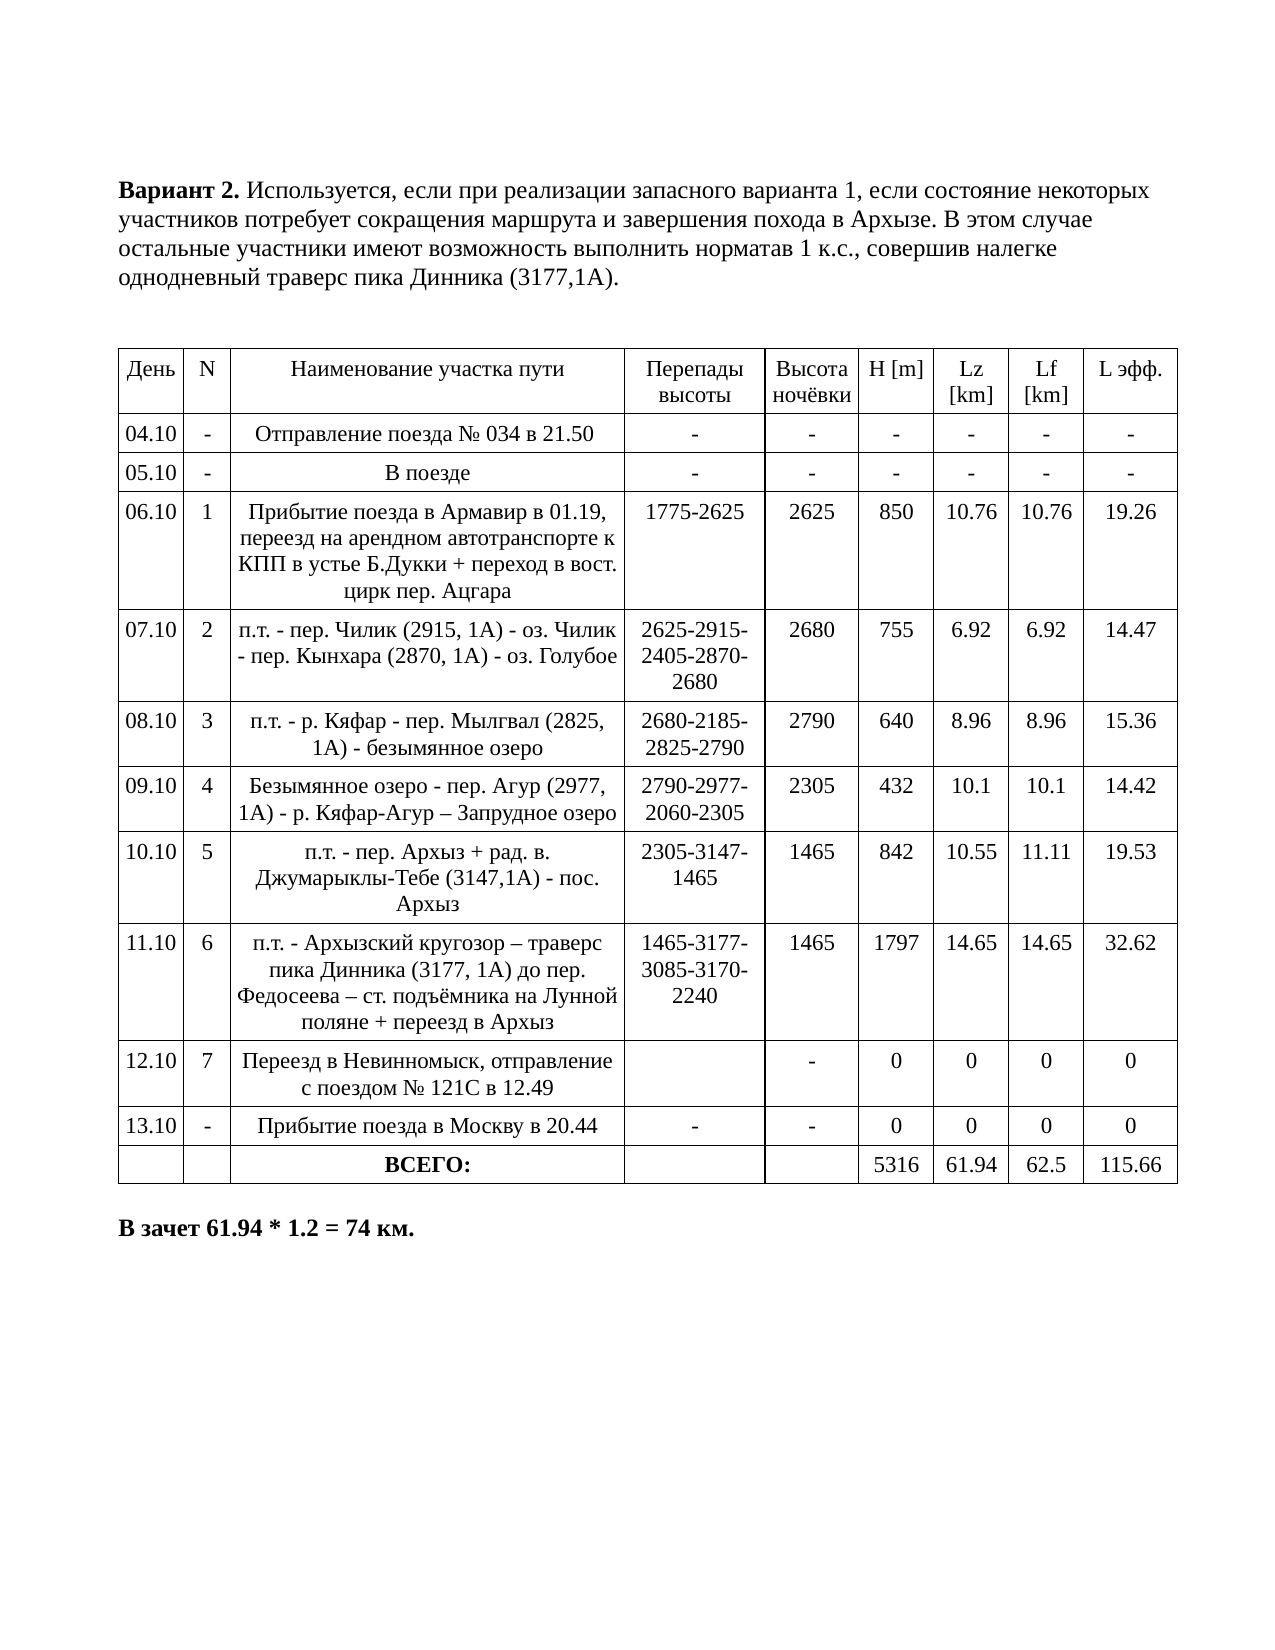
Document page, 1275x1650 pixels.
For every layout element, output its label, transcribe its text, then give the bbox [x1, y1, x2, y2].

table_cell 0 [859, 1041, 933, 1106]
table_cell 850 [859, 492, 933, 609]
table_cell 1465-3177-3085-3170-2240 [625, 924, 764, 1040]
table_cell Безымянное озеро - пер. Агур (2977, 1А) - р. Кяфар-Агур – Запрудное озеро [231, 767, 624, 831]
table_cell Переезд в Невинномыск, отправление с поездом № 121С в 12.49 [231, 1041, 624, 1106]
table_cell - [625, 453, 764, 491]
table_cell - [625, 414, 764, 452]
table_cell 1 [184, 492, 230, 609]
table_cell - [934, 414, 1008, 452]
table_cell 0 [1009, 1041, 1083, 1106]
table_cell - [184, 414, 230, 452]
table_cell ВСЕГО: [231, 1146, 624, 1183]
table_cell 6.92 [1009, 610, 1083, 701]
table_cell - [625, 1107, 764, 1144]
table_header Н [m] [859, 349, 933, 413]
table_cell 15.36 [1084, 702, 1177, 766]
table_cell 0 [1084, 1107, 1177, 1144]
table_cell - [184, 1107, 230, 1144]
table_cell 14.47 [1084, 610, 1177, 701]
text В зачет 61.94 * 1.2 = 74 км. [118, 1213, 1157, 1242]
table_cell - [766, 1041, 858, 1106]
table_cell 3 [184, 702, 230, 766]
table_cell 2790-2977-2060-2305 [625, 767, 764, 831]
table_cell 2680-2185-2825-2790 [625, 702, 764, 766]
table_cell 11.10 [119, 924, 183, 1040]
table_cell - [934, 453, 1008, 491]
table_cell - [1009, 453, 1083, 491]
table_cell - [859, 453, 933, 491]
table_header Наименование участка пути [231, 349, 624, 413]
table_cell 10.1 [934, 767, 1008, 831]
table_cell 1775-2625 [625, 492, 764, 609]
table_cell 14.65 [1009, 924, 1083, 1040]
table_header L эфф. [1084, 349, 1177, 413]
table_header Lf [km] [1009, 349, 1083, 413]
table_cell 2305 [766, 767, 858, 831]
table_cell 6.92 [934, 610, 1008, 701]
table_header Lz [km] [934, 349, 1008, 413]
table_cell 10.76 [934, 492, 1008, 609]
table_cell 10.1 [1009, 767, 1083, 831]
table_cell В поезде [231, 453, 624, 491]
table_cell - [859, 414, 933, 452]
table_cell 1465 [766, 832, 858, 922]
table_cell 10.10 [119, 832, 183, 922]
table_cell [625, 1146, 764, 1183]
table_cell п.т. - пер. Чилик (2915, 1А) - оз. Чилик - пер. Кынхара (2870, 1А) - оз. Голубое [231, 610, 624, 701]
table_cell 2625-2915-2405-2870-2680 [625, 610, 764, 701]
table_cell [119, 1146, 183, 1183]
table_cell Прибытие поезда в Москву в 20.44 [231, 1107, 624, 1144]
table_cell - [1084, 453, 1177, 491]
table_cell 13.10 [119, 1107, 183, 1144]
table_cell - [766, 1107, 858, 1144]
table_cell Отправление поезда № 034 в 21.50 [231, 414, 624, 452]
table_cell Прибытие поезда в Армавир в 01.19, переезд на арендном автотранспорте к КПП в устье Б.Дукки + переход в вост. цирк пер. Ацгара [231, 492, 624, 609]
table_cell 842 [859, 832, 933, 922]
table_cell 07.10 [119, 610, 183, 701]
table_cell 11.11 [1009, 832, 1083, 922]
table_header Перепады высоты [625, 349, 764, 413]
table_cell 0 [1084, 1041, 1177, 1106]
table_cell 10.76 [1009, 492, 1083, 609]
table_cell 2625 [766, 492, 858, 609]
table_cell п.т. - Архызский кругозор – траверс пика Динника (3177, 1А) до пер. Федосеева – ст. подъёмника на Лунной поляне + переезд в Архыз [231, 924, 624, 1040]
table_cell 0 [934, 1041, 1008, 1106]
table_cell - [184, 453, 230, 491]
table_cell 5 [184, 832, 230, 922]
table_cell 19.53 [1084, 832, 1177, 922]
table_cell [625, 1041, 764, 1106]
table_cell 115.66 [1084, 1146, 1177, 1183]
table_cell 32.62 [1084, 924, 1177, 1040]
table_cell 09.10 [119, 767, 183, 831]
table_cell 06.10 [119, 492, 183, 609]
table_cell 61.94 [934, 1146, 1008, 1183]
table_cell 1465 [766, 924, 858, 1040]
table_cell 5316 [859, 1146, 933, 1183]
table_cell 7 [184, 1041, 230, 1106]
table_cell [184, 1146, 230, 1183]
table_cell п.т. - р. Кяфар - пер. Мылгвал (2825, 1А) - безымянное озеро [231, 702, 624, 766]
table_cell 0 [859, 1107, 933, 1144]
table_cell 05.10 [119, 453, 183, 491]
table_cell 8.96 [934, 702, 1008, 766]
table_cell [766, 1146, 858, 1183]
table_cell 10.55 [934, 832, 1008, 922]
table_cell 2 [184, 610, 230, 701]
table_cell 432 [859, 767, 933, 831]
table_cell - [1084, 414, 1177, 452]
table_cell 08.10 [119, 702, 183, 766]
table_cell 8.96 [1009, 702, 1083, 766]
table_cell 6 [184, 924, 230, 1040]
table_cell 14.42 [1084, 767, 1177, 831]
text Вариант 2. Используется, если при реализации запасного варианта 1, если состояние некоторых участников потребует сокращения маршрута и завершения похода в Архызе. В этом случае остальные участники имеют возможность выполнить норматав 1 к.с., совершив налегке однодневный траверс пика Динника (3177,1А). [118, 176, 1157, 291]
table_cell - [766, 453, 858, 491]
table_cell 0 [934, 1107, 1008, 1144]
table_header Высота ночёвки [766, 349, 858, 413]
table_cell - [1009, 414, 1083, 452]
table_cell 04.10 [119, 414, 183, 452]
table_cell 62.5 [1009, 1146, 1083, 1183]
table_cell 2680 [766, 610, 858, 701]
table_cell 12.10 [119, 1041, 183, 1106]
table_cell 2305-3147-1465 [625, 832, 764, 922]
table_cell п.т. - пер. Архыз + рад. в. Джумарыклы-Тебе (3147,1А) - пос. Архыз [231, 832, 624, 922]
table_cell 4 [184, 767, 230, 831]
table_cell 2790 [766, 702, 858, 766]
table_cell 19.26 [1084, 492, 1177, 609]
table_header День [119, 349, 183, 413]
table_cell 755 [859, 610, 933, 701]
table_header N [184, 349, 230, 413]
table_cell 0 [1009, 1107, 1083, 1144]
table_cell - [766, 414, 858, 452]
table_cell 14.65 [934, 924, 1008, 1040]
table_cell 1797 [859, 924, 933, 1040]
table_cell 640 [859, 702, 933, 766]
